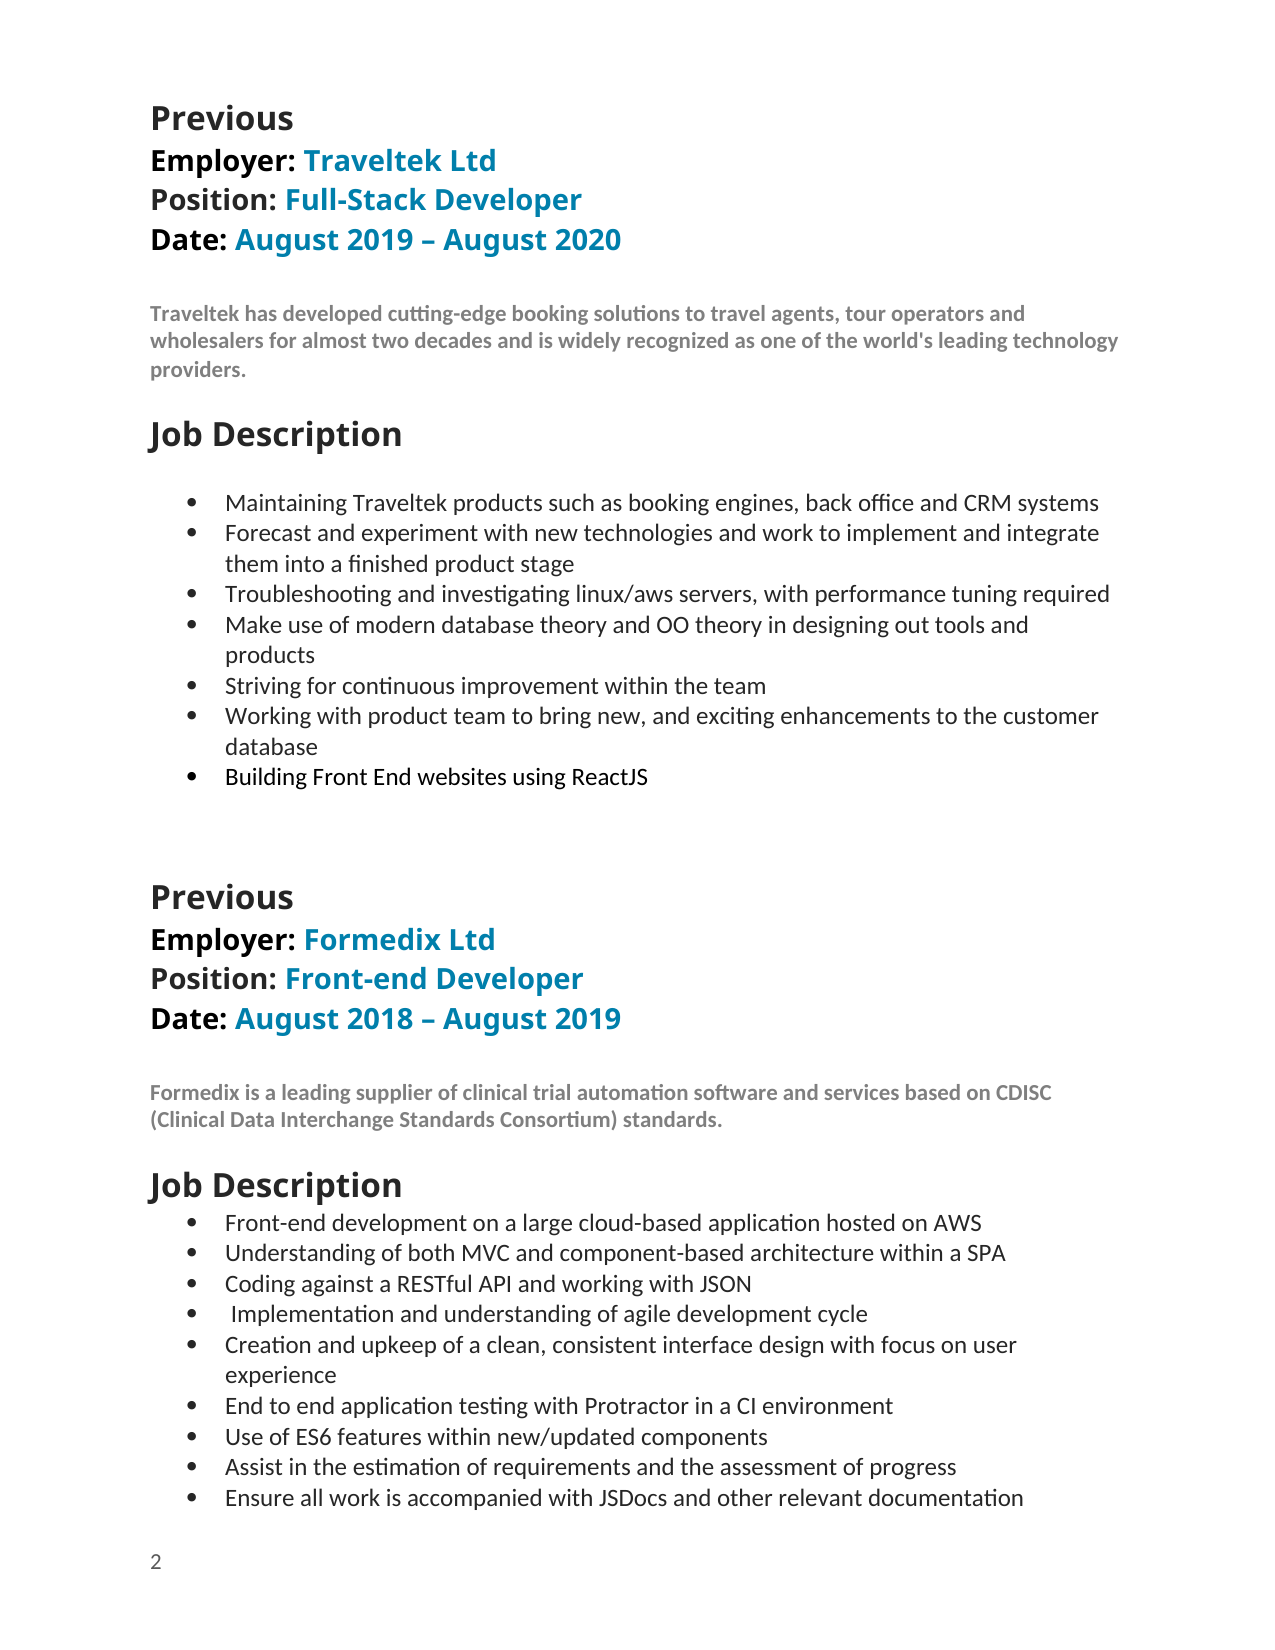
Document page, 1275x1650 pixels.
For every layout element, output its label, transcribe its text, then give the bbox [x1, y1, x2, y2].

subtitle Coding against a RESTful API and working with JSON [187, 1268, 1125, 1299]
subtitle Formedix is a leading supplier of clinical trial automation software and services based on CDISC (Clinical Data Interchange Standards Consortium) standards. [150, 1078, 1125, 1134]
subtitle Previous [150, 873, 1125, 919]
subtitle Building Front End websites using ReactJS [187, 761, 1125, 792]
subtitle Job Description [150, 1162, 1125, 1207]
subtitle Job Description [150, 411, 1125, 456]
subtitle Working with product team to bring new, and exciting enhancements to the customer database [187, 700, 1125, 761]
subtitle Troubleshooting and investigating linux/aws servers, with performance tuning required [187, 578, 1125, 609]
subtitle Date: August 2019 – August 2020 [150, 219, 1125, 259]
subtitle Use of ES6 features within new/updated components [187, 1421, 1125, 1451]
subtitle Traveltek has developed cutting-edge booking solutions to travel agents, tour operators and wholesalers for almost two decades and is widely recognized as one of the world's leading technology providers. [150, 299, 1125, 383]
subtitle Date: August 2018 – August 2019 [150, 998, 1125, 1038]
subtitle Forecast and experiment with new technologies and work to implement and integrate them into a finished product stage [187, 517, 1125, 578]
subtitle Ensure all work is accompanied with JSDocs and other relevant documentation [187, 1482, 1125, 1512]
subtitle Front-end development on a large cloud-based application hosted on AWS [187, 1207, 1125, 1238]
subtitle Striving for continuous improvement within the team [187, 670, 1125, 700]
subtitle Make use of modern database theory and OO theory in designing out tools and products [187, 609, 1125, 670]
subtitle Maintaining Traveltek products such as booking engines, back office and CRM systems [187, 487, 1125, 517]
subtitle End to end application testing with Protractor in a CI environment [187, 1390, 1125, 1421]
subtitle Employer: Formedix Ltd [150, 919, 1125, 958]
subtitle Position: Full-Stack Developer [150, 179, 1125, 219]
subtitle Employer: Traveltek Ltd [150, 140, 1125, 179]
subtitle Implementation and understanding of agile development cycle [187, 1299, 1125, 1329]
subtitle Position: Front-end Developer [150, 958, 1125, 998]
subtitle Understanding of both MVC and component-based architecture within a SPA [187, 1238, 1125, 1268]
subtitle Previous [150, 94, 1125, 140]
subtitle Assist in the estimation of requirements and the assessment of progress [187, 1451, 1125, 1482]
subtitle Creation and upkeep of a clean, consistent interface design with focus on user experience [187, 1329, 1125, 1390]
